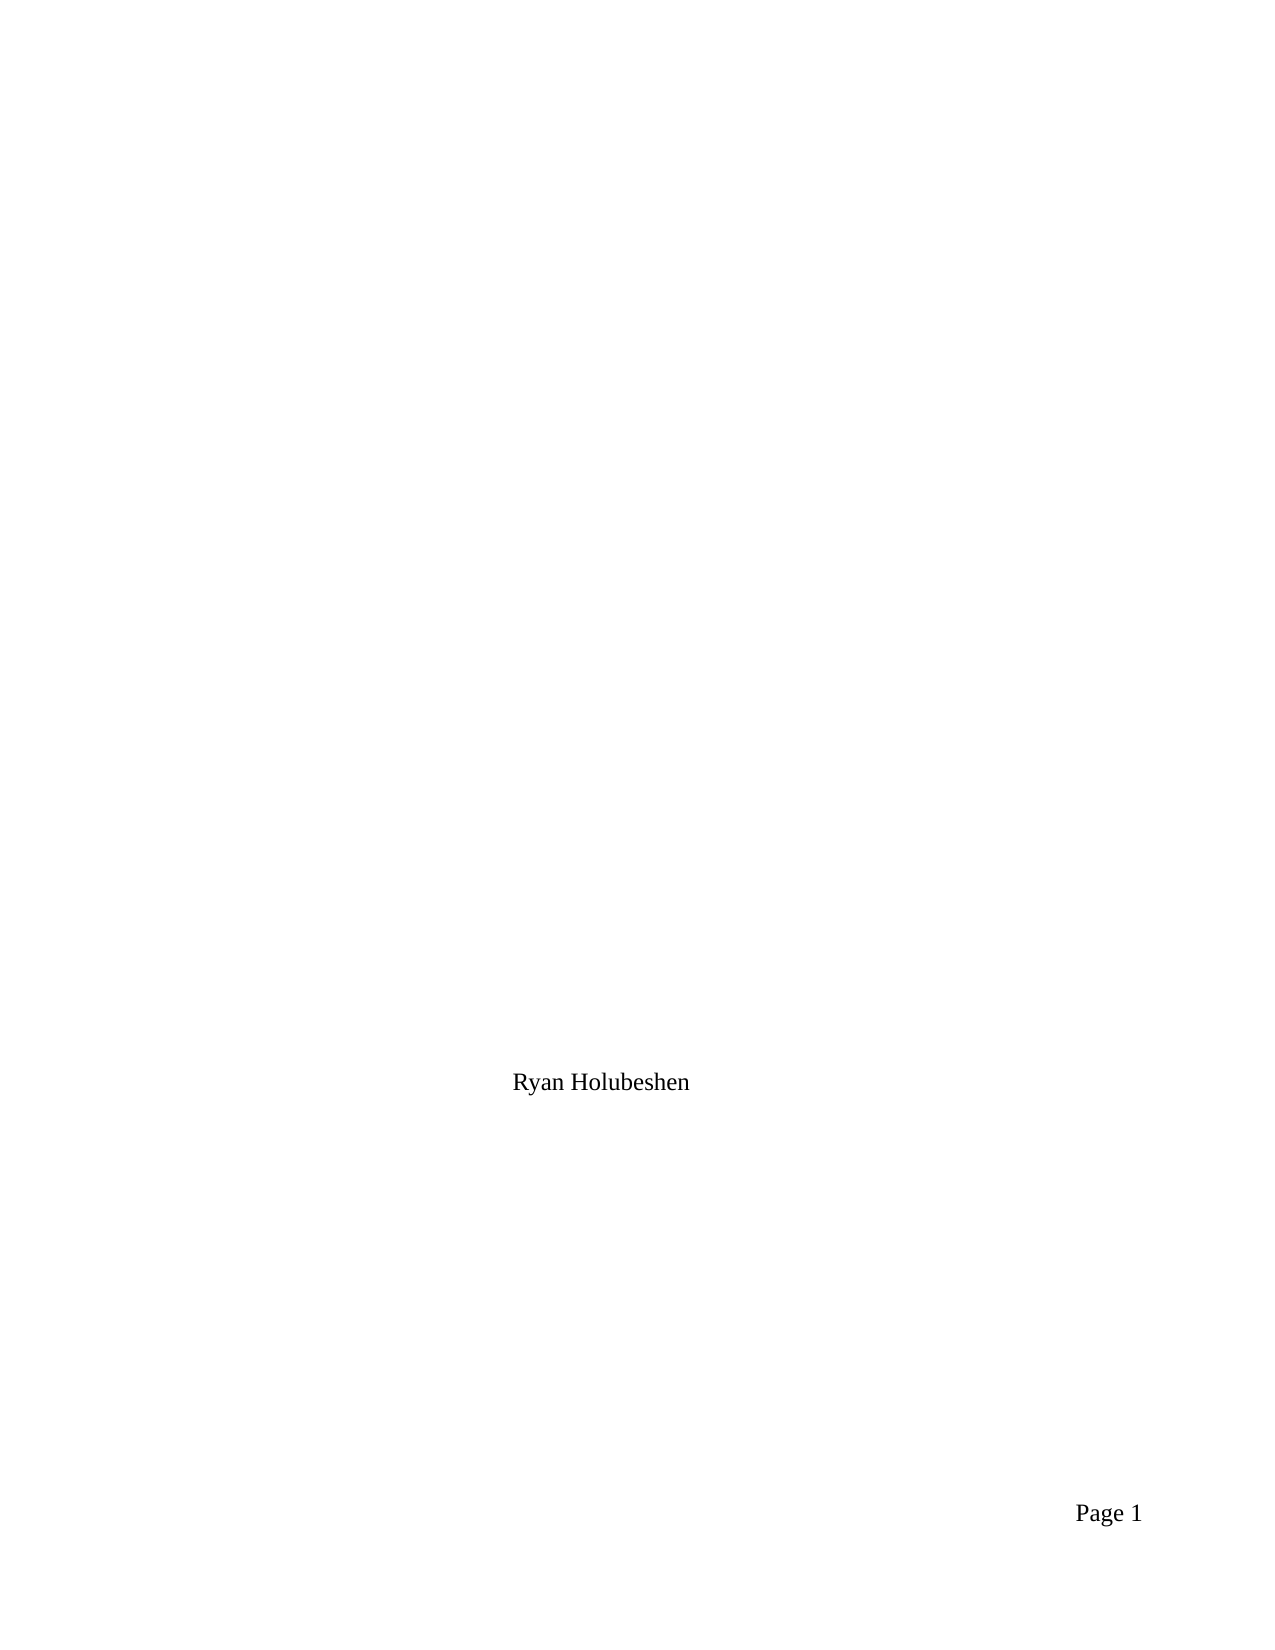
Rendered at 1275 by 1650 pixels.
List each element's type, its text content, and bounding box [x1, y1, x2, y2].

text Ryan Holubeshen [118, 1067, 1157, 1096]
text Page 1 [118, 1498, 1157, 1527]
